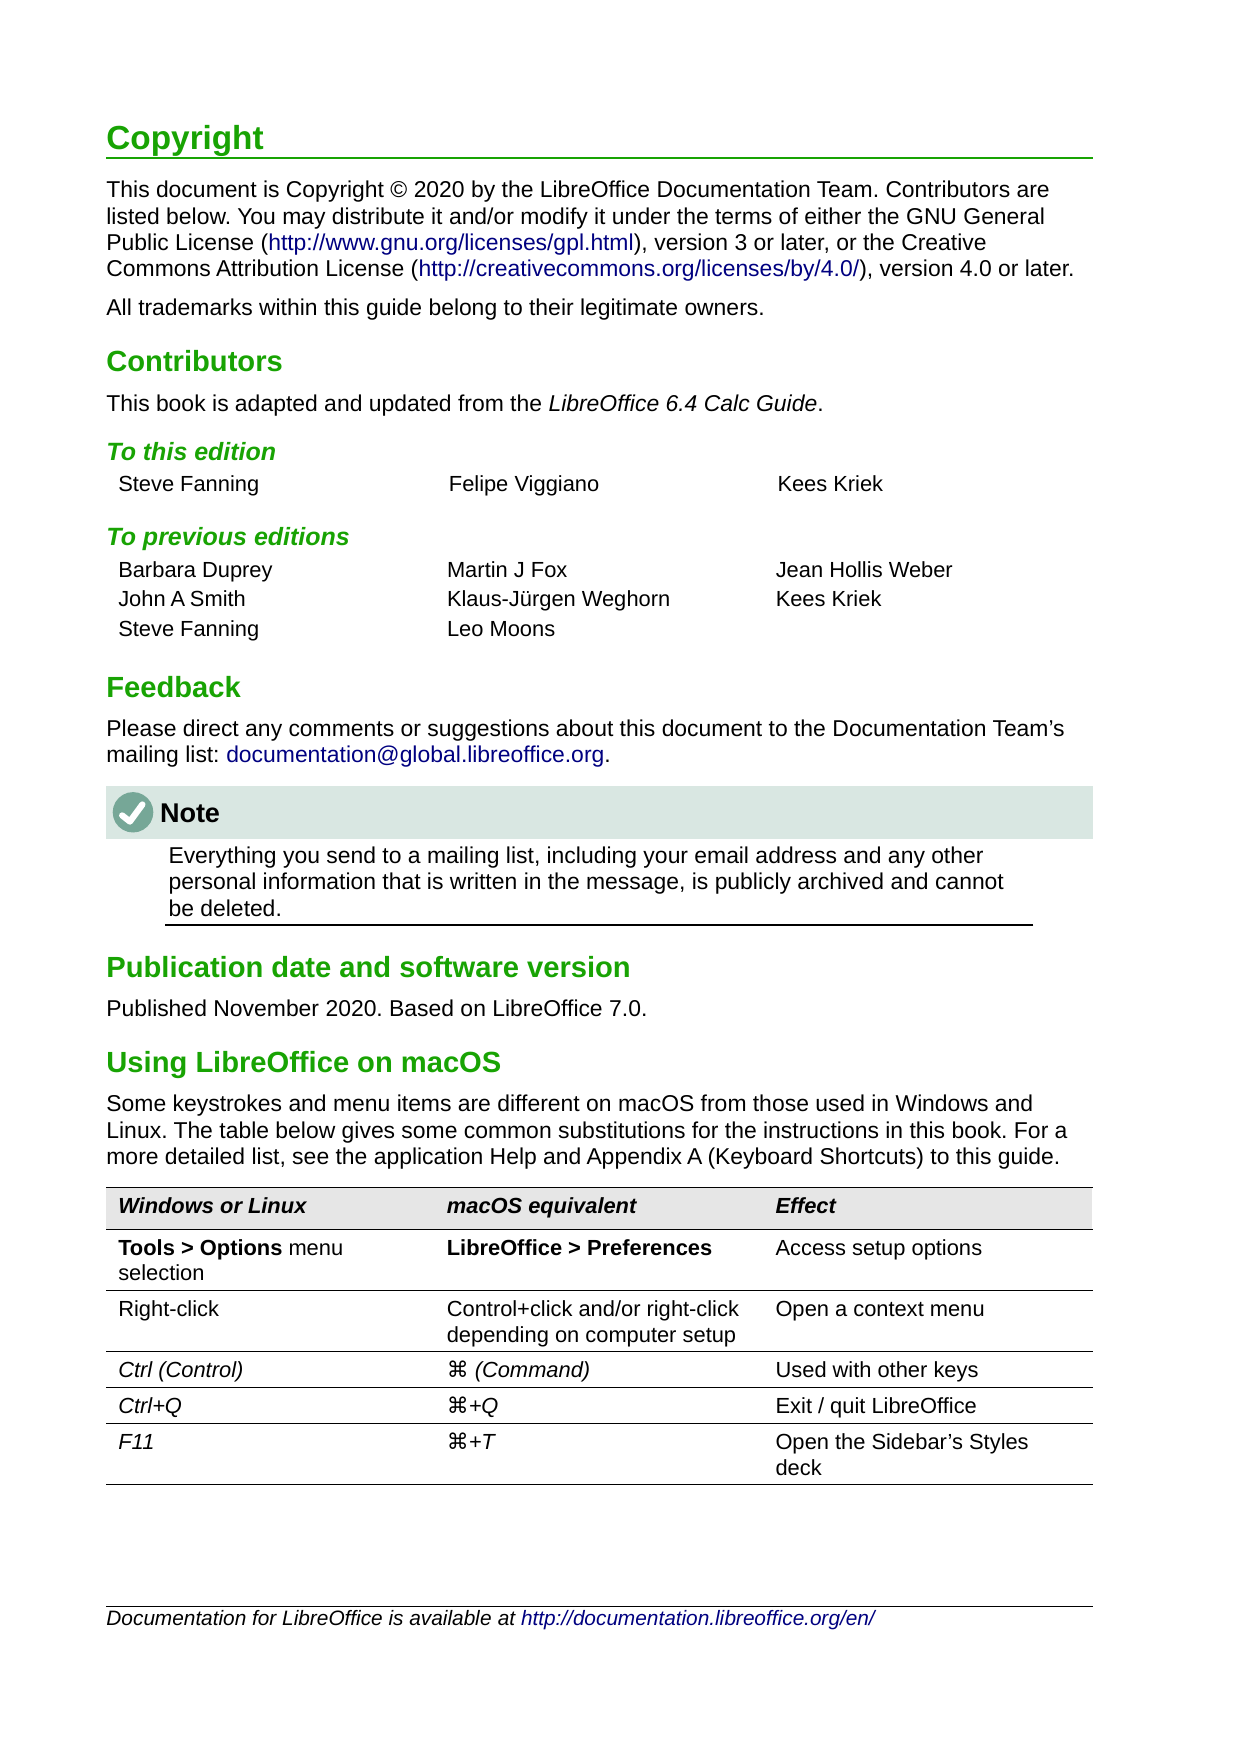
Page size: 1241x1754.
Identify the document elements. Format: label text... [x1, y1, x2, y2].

table_cell ⌘+Q [435, 1388, 764, 1423]
table_cell ⌘+T [435, 1424, 764, 1484]
table_cell Leo Moons [435, 616, 764, 646]
text This book is adapted and updated from the LibreOffice 6.4 Calc Guide. [106, 389, 1093, 416]
subtitle To previous editions [106, 522, 1093, 551]
table_cell Kees Kriek [764, 586, 1093, 616]
table_header Windows or Linux [106, 1188, 435, 1229]
table_header macOS equivalent [435, 1188, 764, 1229]
table_header Felipe Viggiano [437, 471, 766, 501]
table_header Kees Kriek [766, 471, 1093, 501]
table_cell [764, 616, 1093, 646]
table_cell Klaus-Jürgen Weghorn [435, 586, 764, 616]
table_cell Used with other keys [764, 1352, 1092, 1387]
text All trademarks within this guide belong to their legitimate owners. [106, 294, 1093, 321]
text Everything you send to a mailing list, including your email address and any other personal information that is written in the message, is publicly archived and cannot be deleted. [165, 839, 1033, 924]
text Some keystrokes and menu items are different on macOS from those used in Windows and Linux. The table below gives some common substitutions for the instructions in this book. For a more detailed list, see the application Help and Appendix A (Keyboard Shortcuts) to this guide. [106, 1090, 1093, 1169]
table_cell Access setup options [764, 1230, 1092, 1290]
text Published November 2020. Based on LibreOffice 7.0. [106, 995, 1093, 1021]
table_header Martin J Fox [435, 556, 764, 586]
subtitle Using LibreOffice on macOS [106, 1045, 1093, 1079]
table_header Steve Fanning [106, 471, 437, 501]
subtitle Publication date and software version [106, 950, 1093, 983]
table_cell ⌘ (Command) [435, 1352, 764, 1387]
table_header Jean Hollis Weber [764, 556, 1093, 586]
text Please direct any comments or suggestions about this document to the Documentation Team’s mailing list: documentation@global.libreoffice.org. [106, 715, 1093, 768]
subtitle To this edition [106, 437, 1093, 465]
subtitle Copyright [106, 118, 1093, 157]
table_cell Open the Sidebar’s Styles deck [764, 1424, 1092, 1484]
table_cell John A Smith [106, 586, 435, 616]
table_header Effect [764, 1188, 1092, 1229]
table_cell Steve Fanning [106, 616, 435, 646]
table_header Barbara Duprey [106, 556, 435, 586]
table_cell Ctrl+Q [106, 1388, 435, 1423]
subtitle Feedback [106, 670, 1093, 703]
table_cell Exit / quit LibreOffice [764, 1388, 1092, 1423]
subtitle Note [106, 786, 1093, 839]
table_cell Control+click and/or right-click depending on computer setup [435, 1291, 764, 1351]
subtitle Contributors [106, 344, 1093, 378]
table_cell F11 [106, 1424, 435, 1484]
table_cell Tools > Options menu selection [106, 1230, 435, 1290]
table_cell Ctrl (Control) [106, 1352, 435, 1387]
text This document is Copyright © 2020 by the LibreOffice Documentation Team. Contributors are listed below. You may distribute it and/or modify it under the terms of either the GNU General Public License (http://www.gnu.org/licenses/gpl.html), version 3 or later, or the Creative Commons Attribution License (http://creativecommons.org/licenses/by/4.0/), version 4.0 or later. [106, 176, 1093, 282]
table_cell LibreOffice > Preferences [435, 1230, 764, 1290]
table_cell Open a context menu [764, 1291, 1092, 1351]
table_cell Right-click [106, 1291, 435, 1351]
